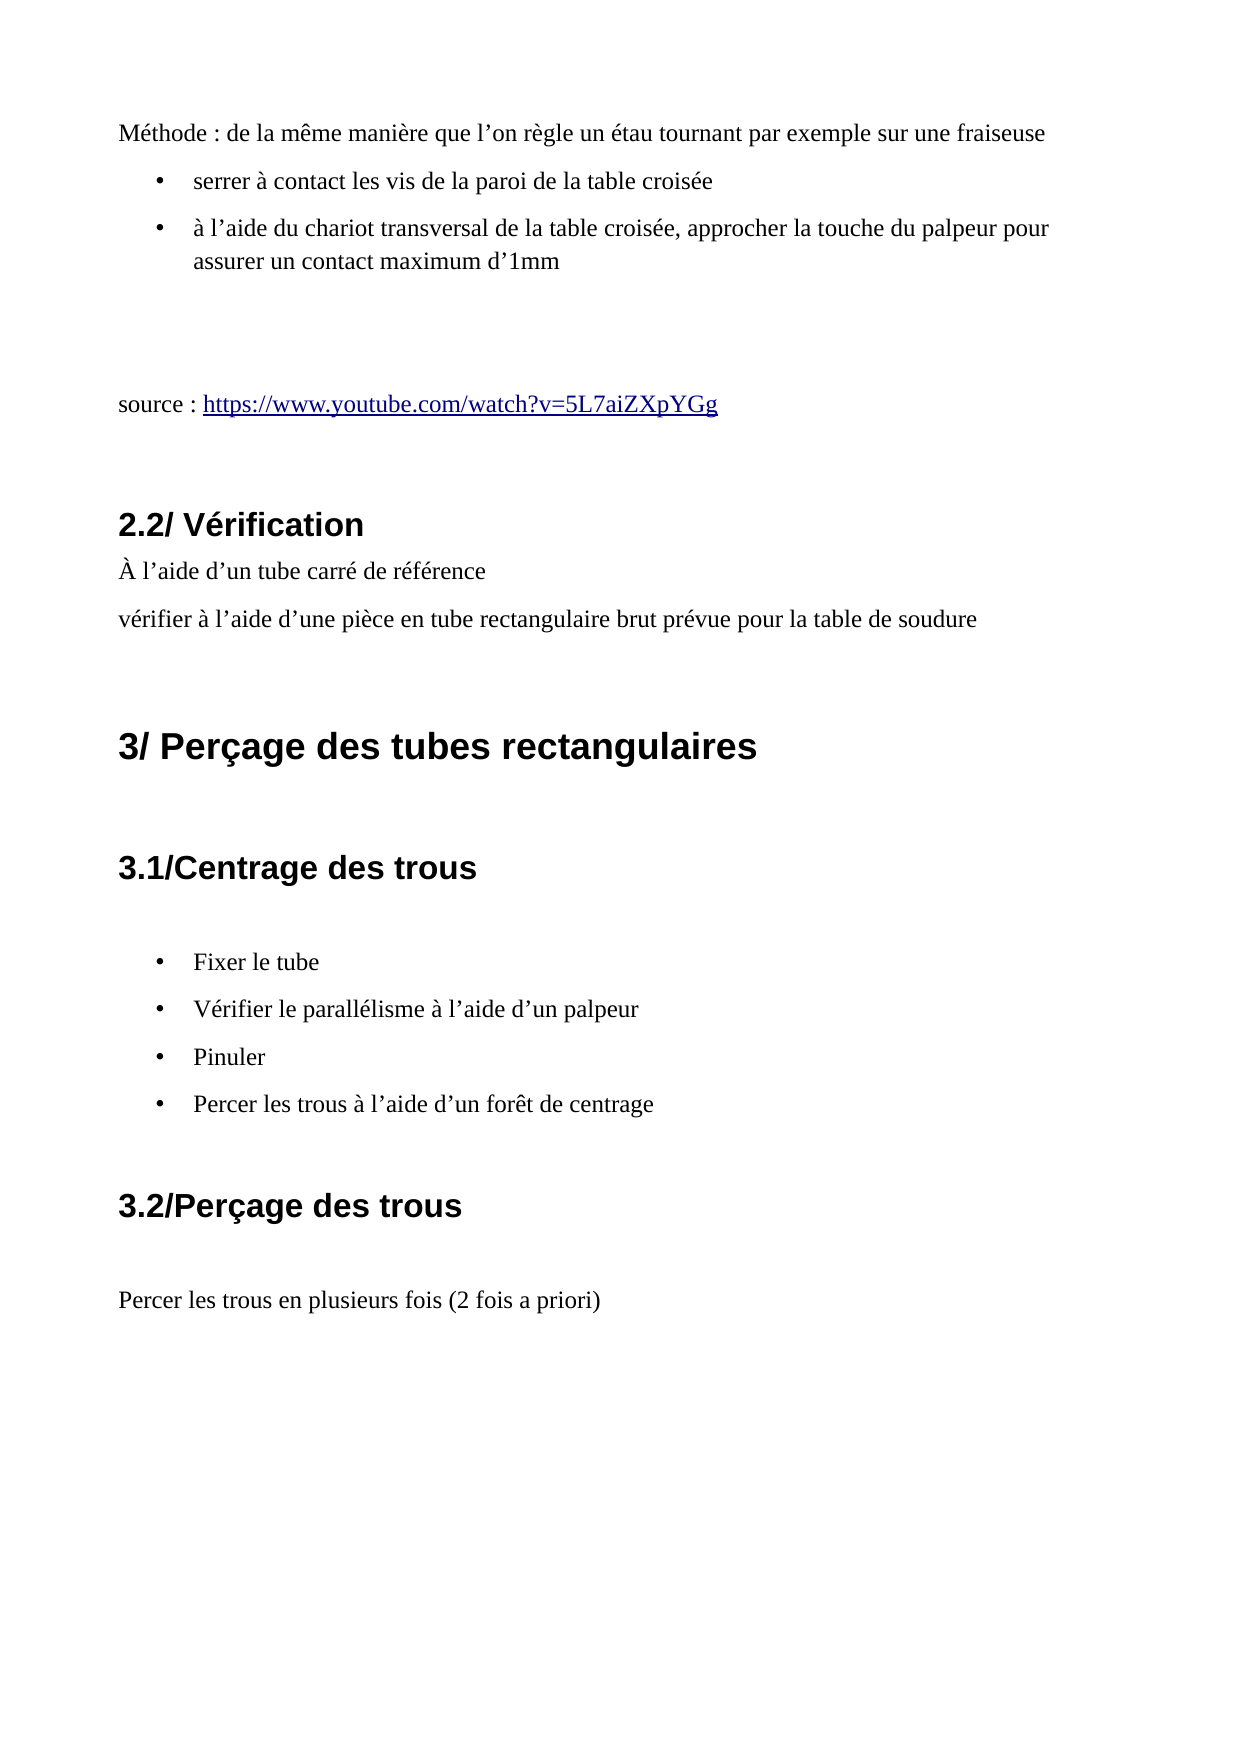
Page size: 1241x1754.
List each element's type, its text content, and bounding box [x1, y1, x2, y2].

text À l’aide d’un tube carré de référence [118, 556, 1122, 585]
subtitle 2.2/ Vérification [118, 505, 1122, 544]
text source : https://www.youtube.com/watch?v=5L7aiZXpYGg [118, 389, 1122, 418]
subtitle 3/ Perçage des tubes rectangulaires [118, 724, 1122, 767]
text Percer les trous en plusieurs fois (2 fois a priori) [118, 1285, 1122, 1314]
list serrer à contact les vis de la paroi de la table croisée [156, 166, 1122, 194]
list Percer les trous à l’aide d’un forêt de centrage [156, 1089, 1122, 1118]
subtitle 3.1/Centrage des trous [118, 848, 1122, 886]
list Fixer le tube [156, 947, 1122, 975]
list Pinuler [156, 1042, 1122, 1071]
text Méthode : de la même manière que l’on règle un étau tournant par exemple sur une fraiseuse [118, 118, 1122, 147]
list Vérifier le parallélisme à l’aide d’un palpeur [156, 994, 1122, 1023]
list à l’aide du chariot transversal de la table croisée, approcher la touche du palpeur pour assurer un contact maximum d’1mm [156, 213, 1122, 275]
text vérifier à l’aide d’une pièce en tube rectangulaire brut prévue pour la table de soudure [118, 604, 1122, 632]
subtitle 3.2/Perçage des trous [118, 1187, 1122, 1225]
